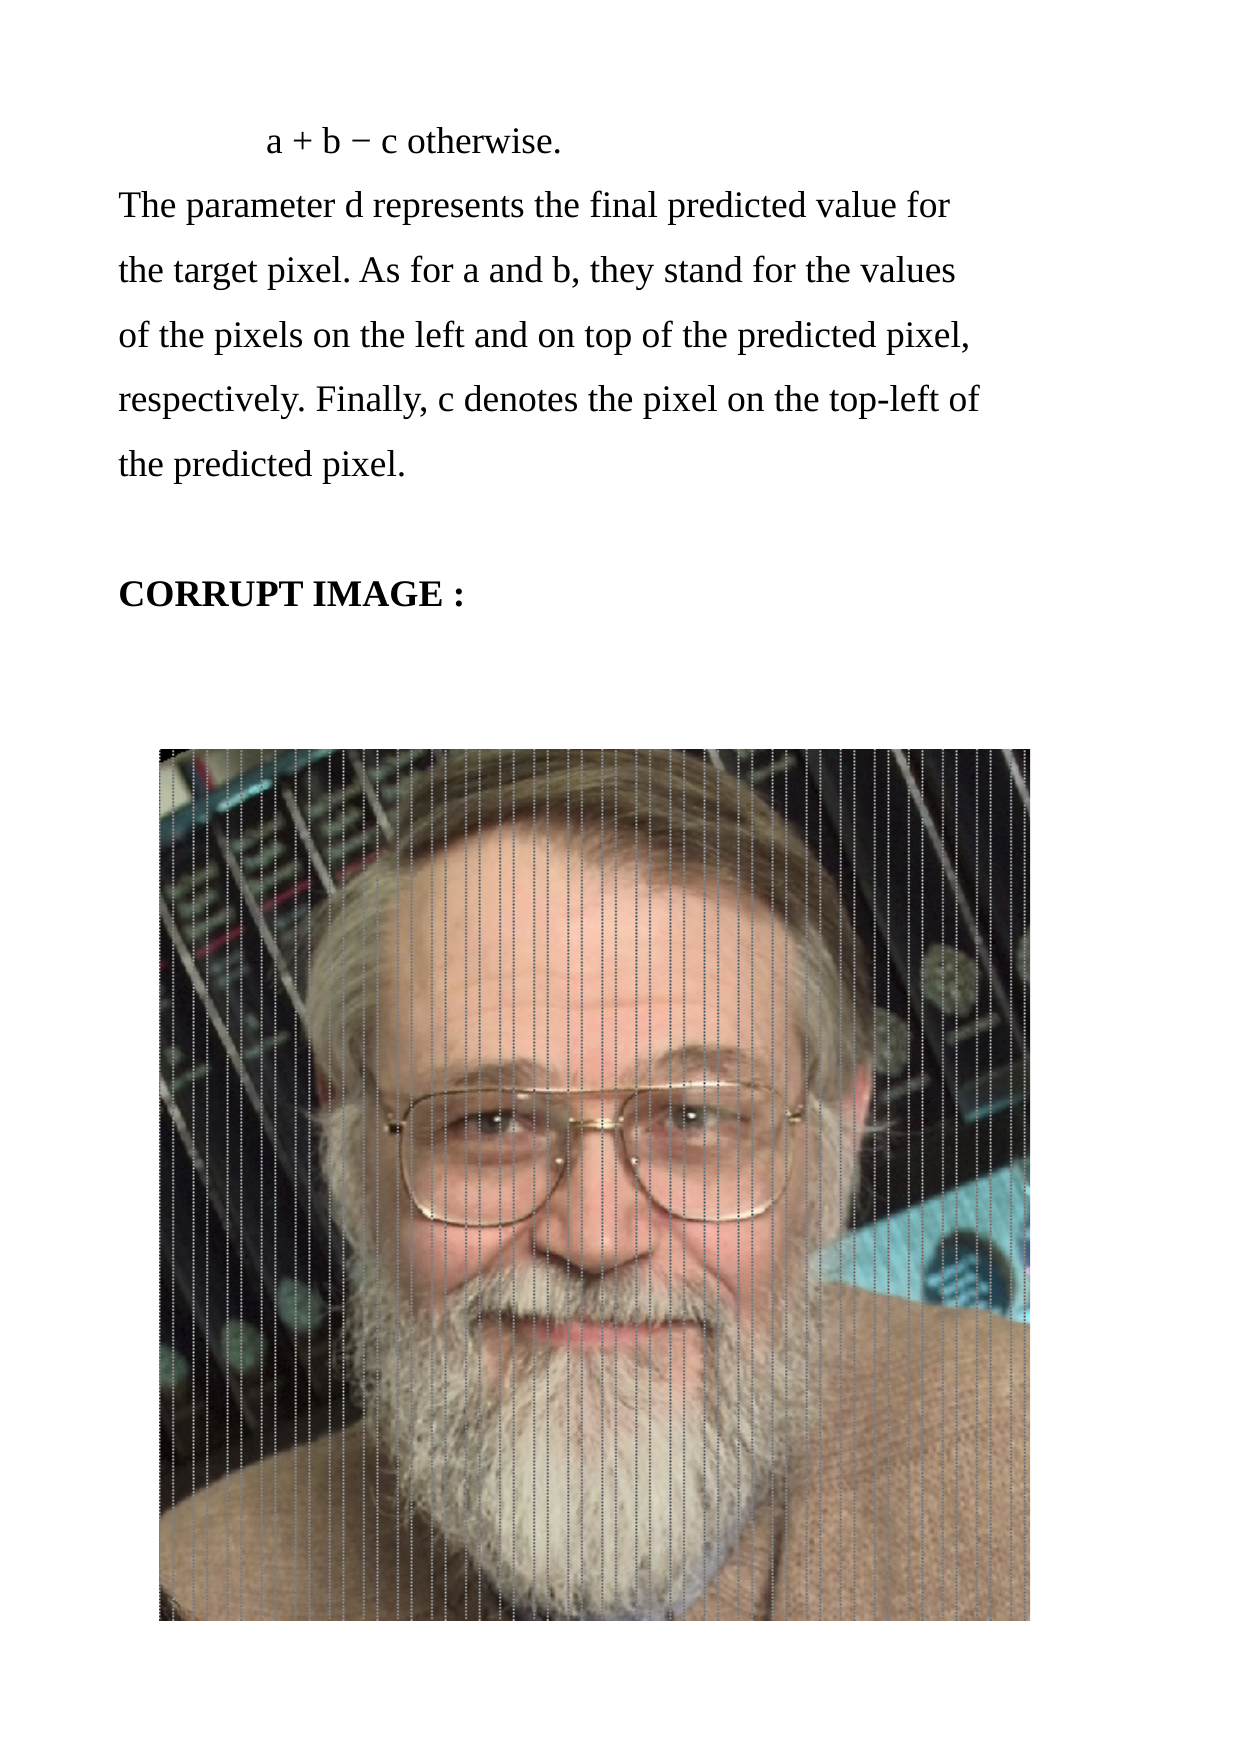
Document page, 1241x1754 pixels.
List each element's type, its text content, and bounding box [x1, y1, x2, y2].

text of the pixels on the left and on top of the predicted pixel, [118, 312, 1122, 355]
text the predicted pixel. [118, 442, 1122, 485]
text respectively. Finally, c denotes the pixel on the top-left of [118, 377, 1122, 420]
text a + b − c otherwise. [118, 118, 1122, 161]
text the target pixel. As for a and b, they stand for the values [118, 247, 1122, 291]
text The parameter d represents the final predicted value for [118, 183, 1122, 226]
picture [159, 749, 1030, 1621]
text CORRUPT IMAGE : [118, 571, 1122, 614]
